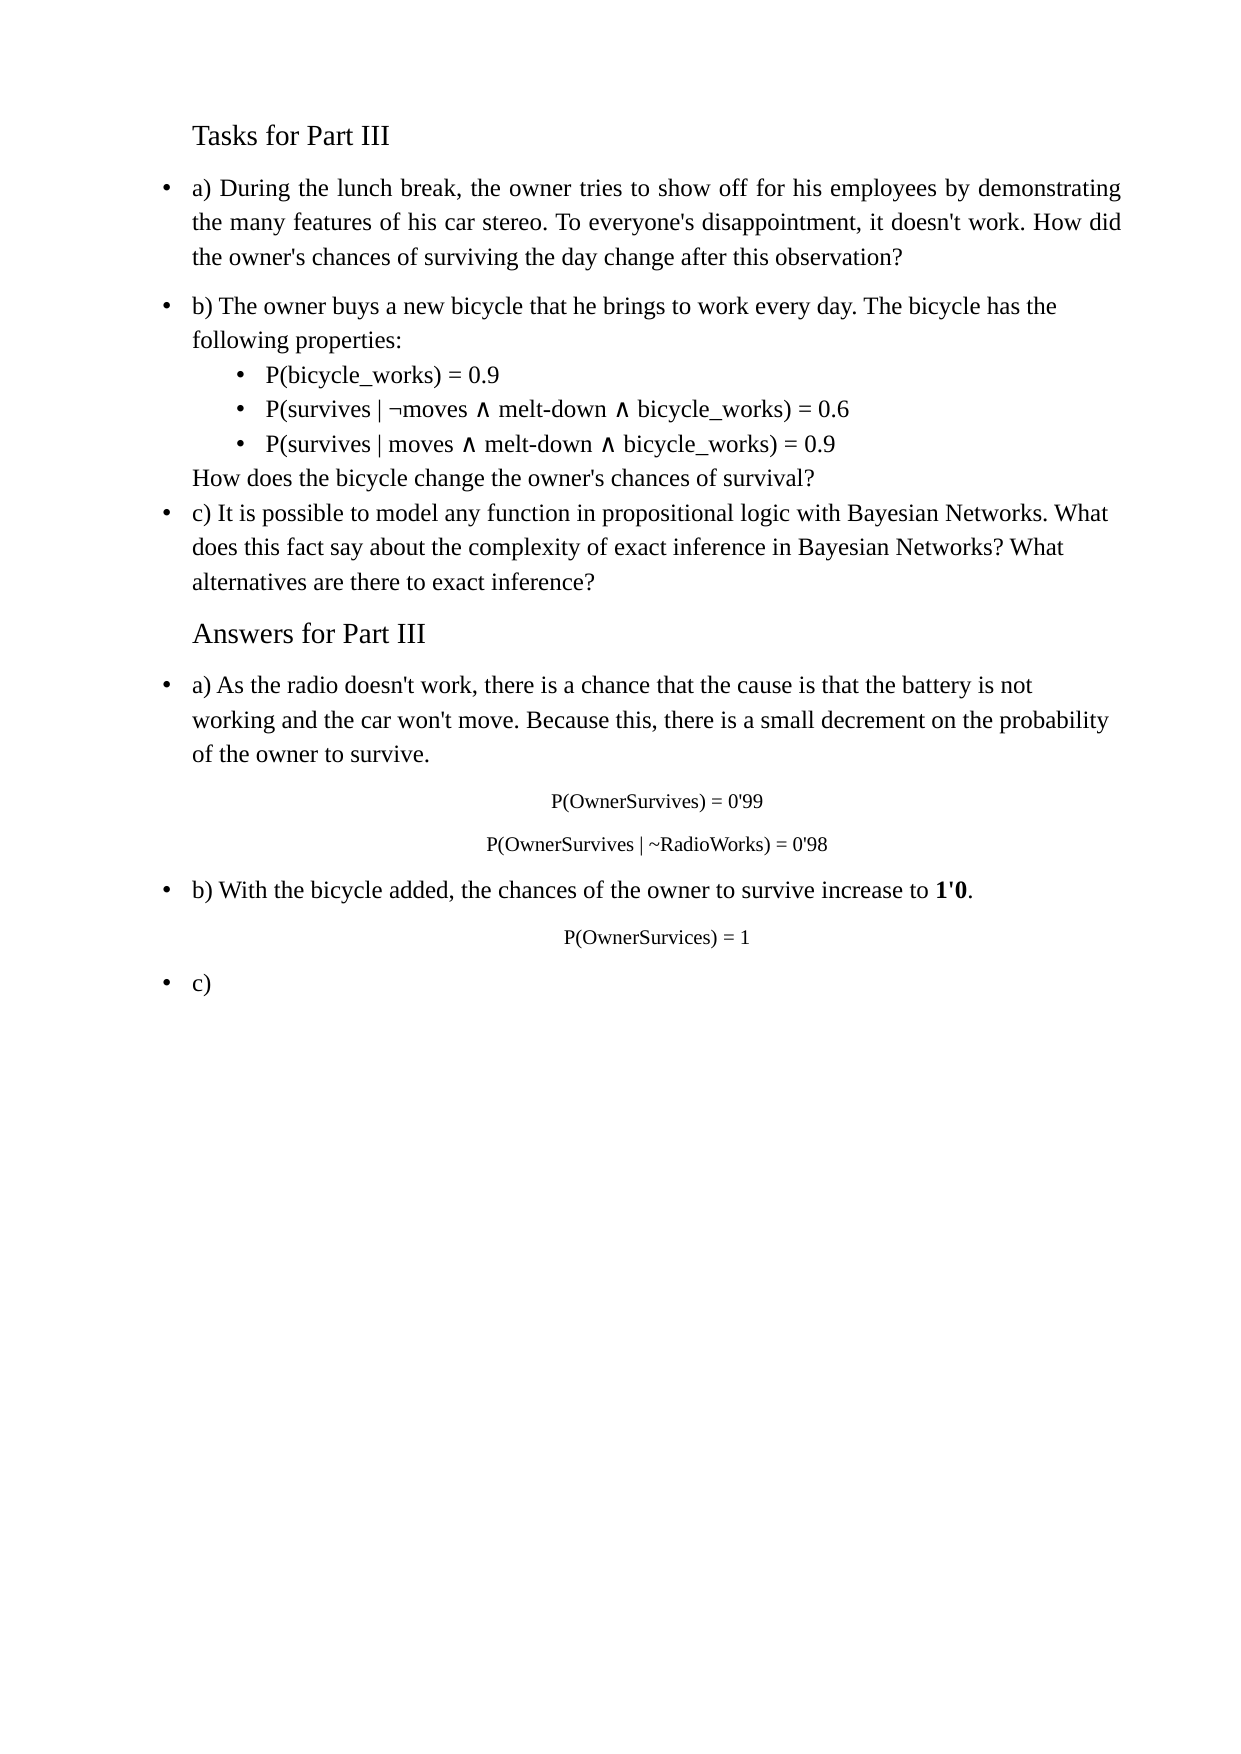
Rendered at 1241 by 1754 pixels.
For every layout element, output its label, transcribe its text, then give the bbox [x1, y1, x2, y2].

list P(OwnerSurvives) = 0'99 [162, 789, 1122, 813]
list c) [162, 968, 1122, 997]
list a) During the lunch break, the owner tries to show off for his employees by demonstrating the many features of his car stereo. To everyone's disappointment, it doesn't work. How did the owner's chances of surviving the day change after this observation? [162, 173, 1122, 271]
list P(OwnerSurvives | ~RadioWorks) = 0'98 [162, 832, 1122, 856]
list b) The owner buys a new bicycle that he brings to work every day. The bicycle has the following properties: [162, 291, 1122, 354]
list b) With the bicycle added, the chances of the owner to survive increase to 1'0. [162, 876, 1122, 904]
list P(OwnerSurvices) = 1 [162, 924, 1122, 949]
list Answers for Part III [162, 616, 1122, 649]
list P(survives | ¬moves ∧ melt-down ∧ bicycle_works) = 0.6 [236, 394, 1122, 423]
list P(bicycle_works) = 0.9 [236, 360, 1122, 389]
list Tasks for Part III [162, 118, 1122, 152]
list c) It is possible to model any function in propositional logic with Bayesian Networks. What does this fact say about the complexity of exact inference in Bayesian Networks? What alternatives are there to exact inference? [162, 498, 1122, 596]
list How does the bicycle change the owner's chances of survival? [162, 463, 1122, 492]
list a) As the radio doesn't work, there is a chance that the cause is that the battery is not working and the car won't move. Because this, there is a small decrement on the probability of the owner to survive. [162, 671, 1122, 768]
list P(survives | moves ∧ melt-down ∧ bicycle_works) = 0.9 [236, 429, 1122, 458]
